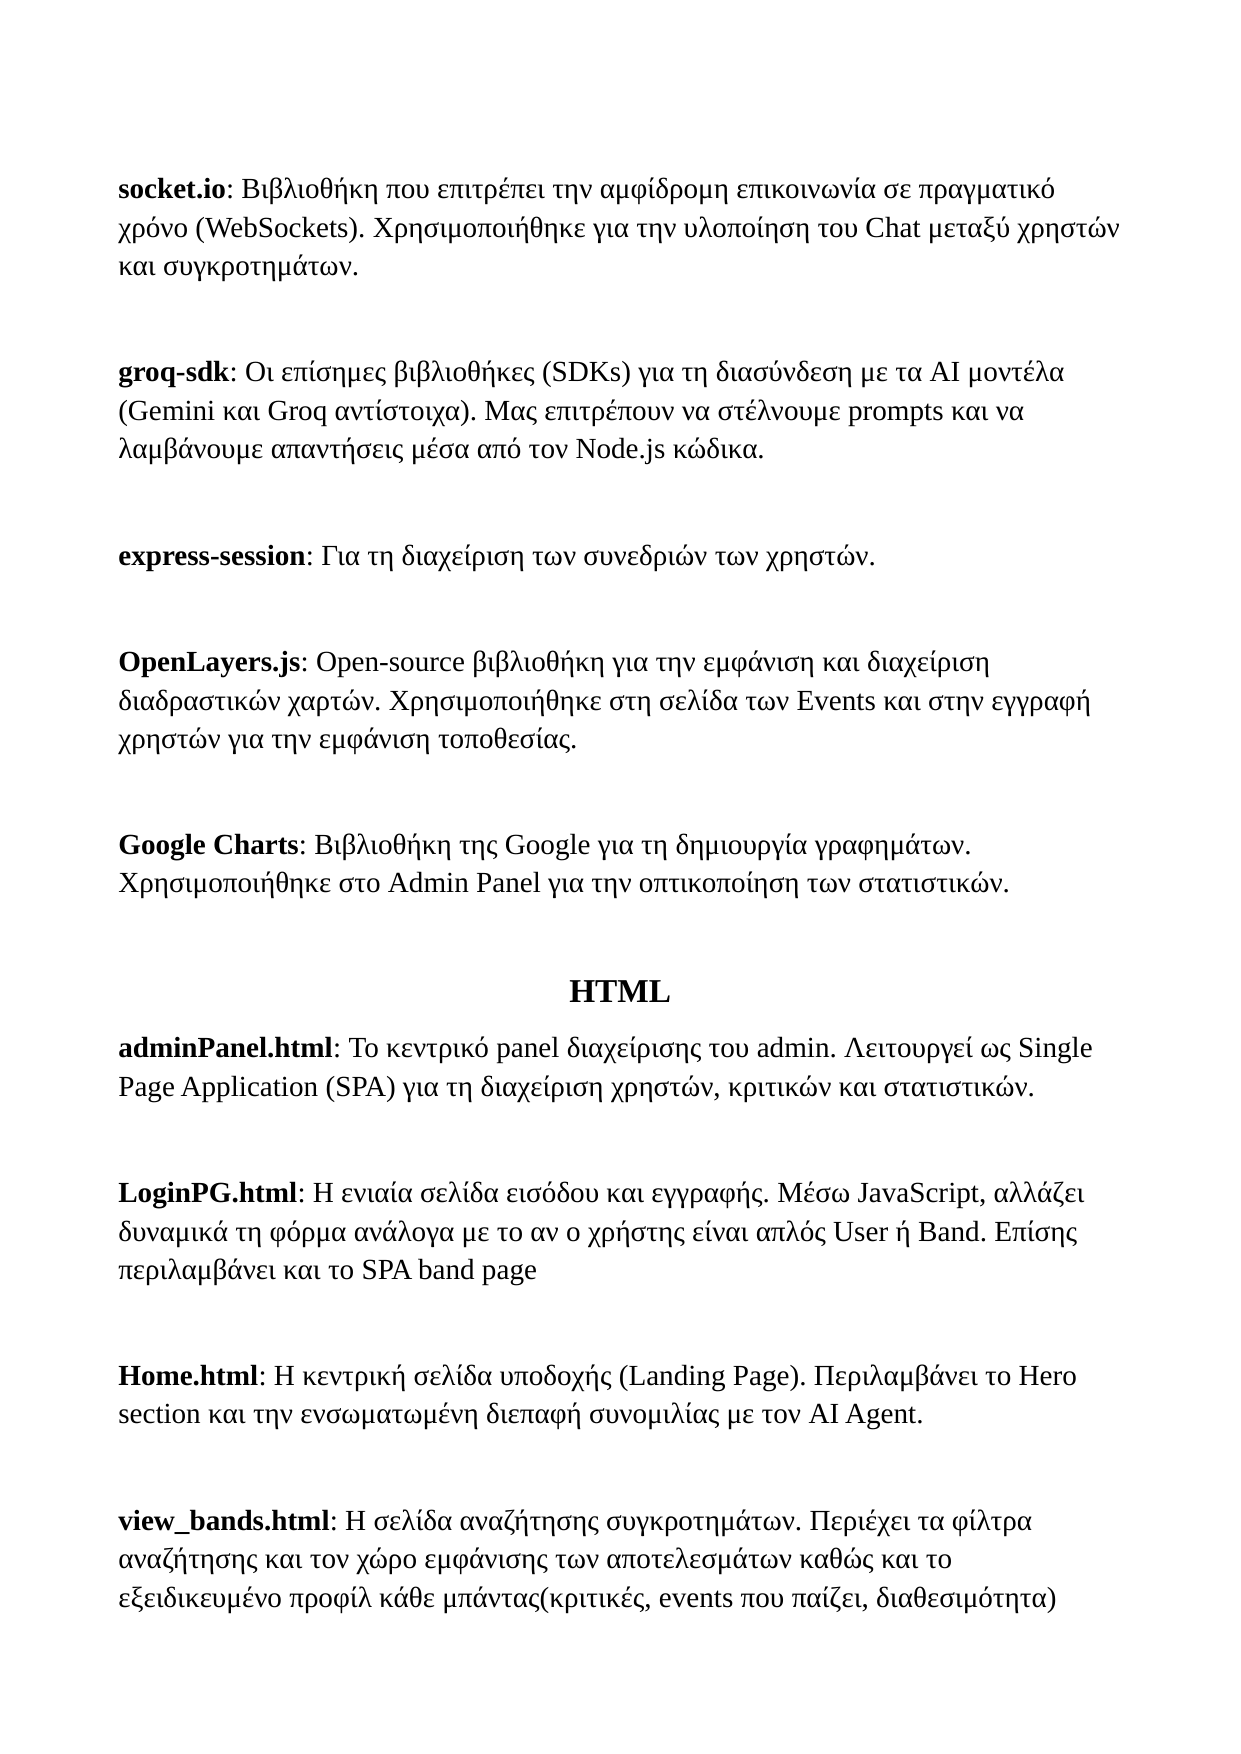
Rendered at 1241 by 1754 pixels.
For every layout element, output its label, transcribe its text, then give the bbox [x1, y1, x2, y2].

text Google Charts: Βιβλιοθήκη της Google για τη δημιουργία γραφημάτων. Χρησιμοποιήθηκε στο Admin Panel για την οπτικοποίηση των στατιστικών. [118, 827, 1122, 899]
text socket.io: Βιβλιοθήκη που επιτρέπει την αμφίδρομη επικοινωνία σε πραγματικό χρόνο (WebSockets). Χρησιμοποιήθηκε για την υλοποίηση του Chat μεταξύ χρηστών και συγκροτημάτων. [118, 171, 1122, 282]
text HTML [118, 972, 1122, 1010]
text express-session: Για τη διαχείριση των συνεδριών των χρηστών. [118, 538, 1122, 571]
text OpenLayers.js: Open-source βιβλιοθήκη για την εμφάνιση και διαχείριση διαδραστικών χαρτών. Χρησιμοποιήθηκε στη σελίδα των Events και στην εγγραφή χρηστών για την εμφάνιση τοποθεσίας. [118, 644, 1122, 755]
text Home.html: Η κεντρική σελίδα υποδοχής (Landing Page). Περιλαμβάνει το Hero section και την ενσωματωμένη διεπαφή συνομιλίας με τον AI Agent. [118, 1358, 1122, 1430]
text view_bands.html: Η σελίδα αναζήτησης συγκροτημάτων. Περιέχει τα φίλτρα αναζήτησης και τον χώρο εμφάνισης των αποτελεσμάτων καθώς και το εξειδικευμένο προφίλ κάθε μπάντας(κριτικές, events που παίζει, διαθεσιμότητα) [118, 1503, 1122, 1613]
text LoginPG.html: Η ενιαία σελίδα εισόδου και εγγραφής. Μέσω JavaScript, αλλάζει δυναμικά τη φόρμα ανάλογα με το αν ο χρήστης είναι απλός User ή Band. Επίσης περιλαμβάνει και το SPA band page [118, 1175, 1122, 1286]
text groq-sdk: Οι επίσημες βιβλιοθήκες (SDKs) για τη διασύνδεση με τα AI μοντέλα (Gemini και Groq αντίστοιχα). Μας επιτρέπουν να στέλνουμε prompts και να λαμβάνουμε απαντήσεις μέσα από τον Node.js κώδικα. [118, 354, 1122, 465]
text adminPanel.html: Το κεντρικό panel διαχείρισης του admin. Λειτουργεί ως Single Page Application (SPA) για τη διαχείριση χρηστών, κριτικών και στατιστικών. [118, 1030, 1122, 1102]
